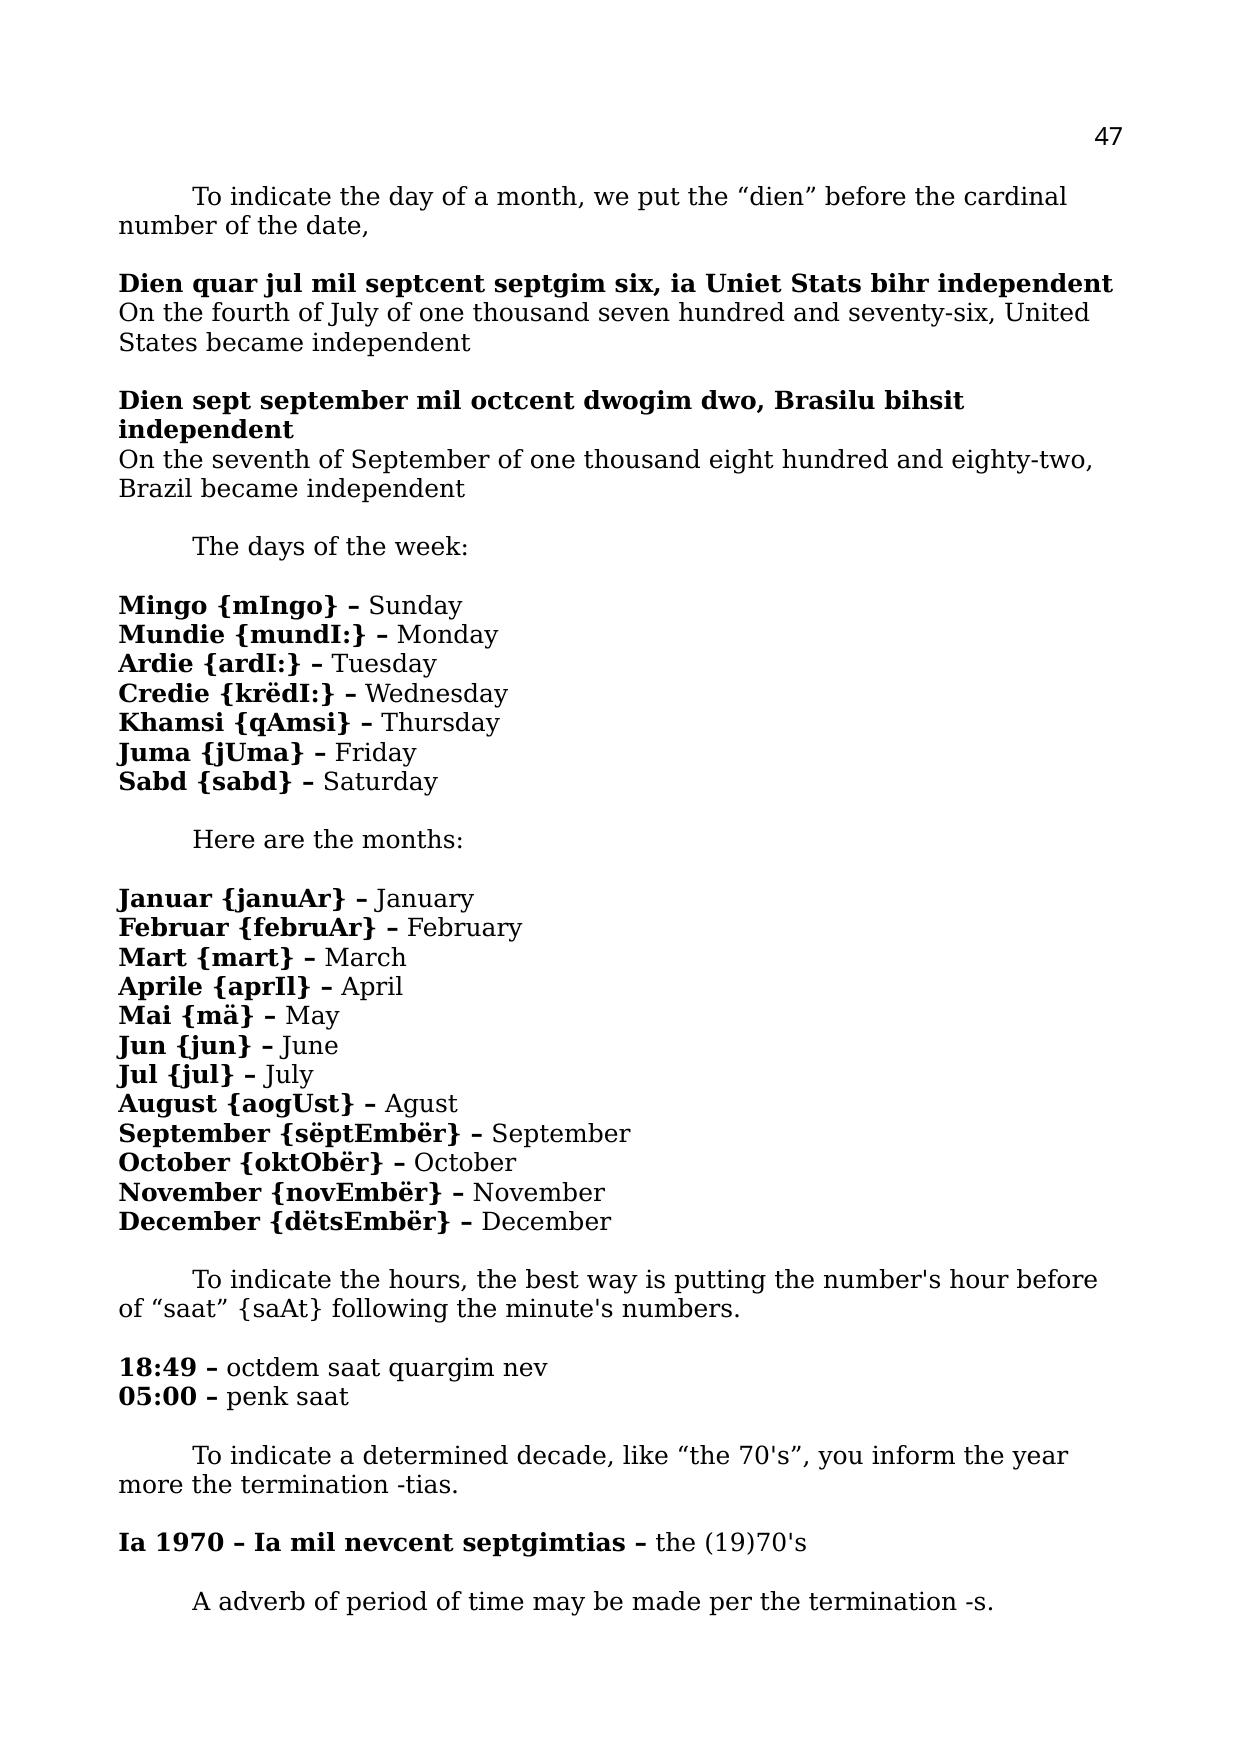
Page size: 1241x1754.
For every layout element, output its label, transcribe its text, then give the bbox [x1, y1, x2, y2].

text The days of the week: [118, 532, 1123, 561]
text December {dëtsEmbër} – December [118, 1207, 1123, 1236]
text Ardie {ardI:} – Tuesday [118, 649, 1123, 679]
text On the fourth of July of one thousand seven hundred and seventy-six, United States became independent [118, 298, 1123, 357]
text Credie {krëdI:} – Wednesday [118, 679, 1123, 708]
text November {novEmbër} – November [118, 1177, 1123, 1207]
text Dien quar jul mil septcent septgim six, ia Uniet Stats bihr independent [118, 269, 1123, 298]
text September {sëptEmbër} – September [118, 1119, 1123, 1148]
text Sabd {sabd} – Saturday [118, 767, 1123, 796]
text Juma {jUma} – Friday [118, 737, 1123, 767]
text Mart {mart} – March [118, 942, 1123, 972]
text Dien sept september mil octcent dwogim dwo, Brasilu bihsit independent [118, 386, 1123, 445]
text Ia 1970 – Ia mil nevcent septgimtias – the (19)70's [118, 1528, 1123, 1558]
text Mingo {mIngo} – Sunday [118, 591, 1123, 620]
text October {oktObër} – October [118, 1148, 1123, 1177]
text 18:49 – octdem saat quargim nev [118, 1353, 1123, 1382]
text Januar {januAr} – January [118, 884, 1123, 913]
text August {aogUst} – Agust [118, 1089, 1123, 1119]
text Aprile {aprIl} – April [118, 972, 1123, 1001]
text To indicate the day of a month, we put the “dien” before the cardinal number of the date, [118, 182, 1123, 240]
text Mai {mä} – May [118, 1001, 1123, 1031]
text To indicate a determined decade, like “the 70's”, you inform the year more the termination -tias. [118, 1441, 1123, 1499]
text 05:00 – penk saat [118, 1382, 1123, 1412]
text To indicate the hours, the best way is putting the number's hour before of “saat” {saAt} following the minute's numbers. [118, 1265, 1123, 1324]
text A adverb of period of time may be made per the termination -s. [118, 1587, 1123, 1616]
text On the seventh of September of one thousand eight hundred and eighty-two, Brazil became independent [118, 445, 1123, 503]
text Khamsi {qAmsi} – Thursday [118, 708, 1123, 737]
text Februar {februAr} – February [118, 913, 1123, 942]
text Jul {jul} – July [118, 1060, 1123, 1089]
text Jun {jun} – June [118, 1031, 1123, 1060]
text Here are the months: [118, 825, 1123, 854]
text Mundie {mundI:} – Monday [118, 620, 1123, 649]
